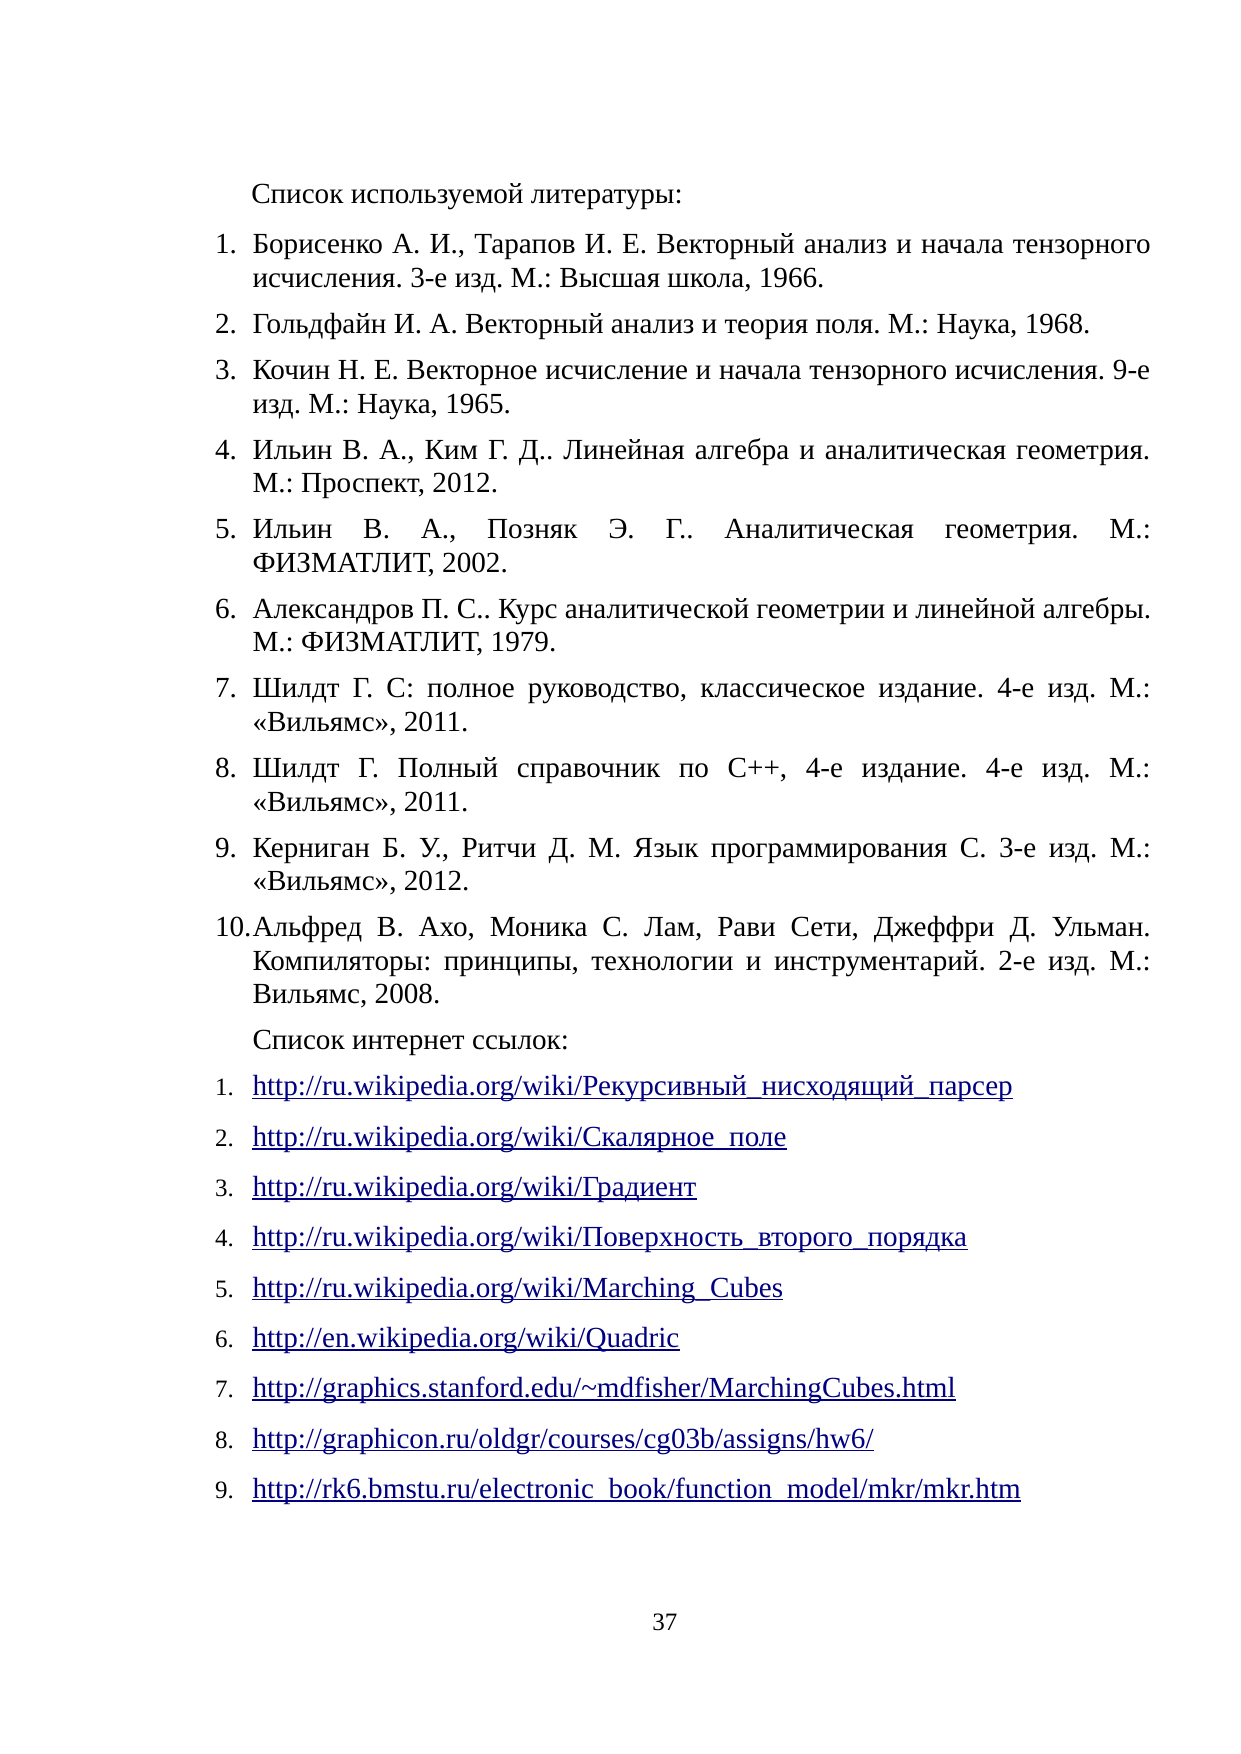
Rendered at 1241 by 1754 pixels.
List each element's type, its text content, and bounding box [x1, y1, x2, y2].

list http://ru.wikipedia.org/wiki/Градиент [215, 1169, 1152, 1203]
text Список используемой литературы: [177, 176, 1152, 210]
list http://ru.wikipedia.org/wiki/Рекурсивный_нисходящий_парсер [215, 1068, 1152, 1102]
list http://ru.wikipedia.org/wiki/Marching_Cubes [215, 1270, 1152, 1303]
list Шилдт Г. C: полное руководство, классическое издание. 4-е изд. М.: «Вильямс», 2011. [215, 671, 1152, 738]
list Гольдфайн И. А. Векторный анализ и теория поля. М.: Наука, 1968. [215, 306, 1152, 340]
list http://graphics.stanford.edu/~mdfisher/MarchingCubes.html [215, 1370, 1152, 1404]
list http://ru.wikipedia.org/wiki/Скалярное_поле [215, 1119, 1152, 1152]
list Ильин В. А., Позняк Э. Г.. Аналитическая геометрия. М.: ФИЗМАТЛИТ, 2002. [215, 511, 1152, 578]
list http://ru.wikipedia.org/wiki/Поверхность_второго_порядка [215, 1219, 1152, 1253]
list http://graphicon.ru/oldgr/courses/cg03b/assigns/hw6/ [215, 1421, 1152, 1454]
list Альфред В. Ахо, Моника С. Лам, Рави Сети, Джеффри Д. Ульман. Компиляторы: принципы, технологии и инструментарий. 2-е изд. М.: Вильямс, 2008. [215, 909, 1152, 1010]
list Ильин В. А., Ким Г. Д.. Линейная алгебра и аналитическая геометрия. М.: Проспект, 2012. [215, 432, 1152, 499]
list Список интернет ссылок: [215, 1022, 1152, 1056]
list Керниган Б. У., Ритчи Д. М. Язык программирования C. 3-е изд. М.: «Вильямс», 2012. [215, 830, 1152, 897]
list Александров П. С.. Курс аналитической геометрии и линейной алгебры. М.: ФИЗМАТЛИТ, 1979. [215, 591, 1152, 658]
list Кочин Н. Е. Векторное исчисление и начала тензорного исчисления. 9-е изд. М.: Наука, 1965. [215, 352, 1152, 419]
list http://en.wikipedia.org/wiki/Quadric [215, 1320, 1152, 1354]
list http://rk6.bmstu.ru/electronic_book/function_model/mkr/mkr.htm [215, 1471, 1152, 1504]
list Борисенко А. И., Тарапов И. Е. Векторный анализ и начала тензорного исчисления. 3-е изд. М.: Высшая школа, 1966. [215, 227, 1152, 294]
list Шилдт Г. Полный справочник по C++, 4-е издание. 4-е изд. М.: «Вильямс», 2011. [215, 750, 1152, 817]
